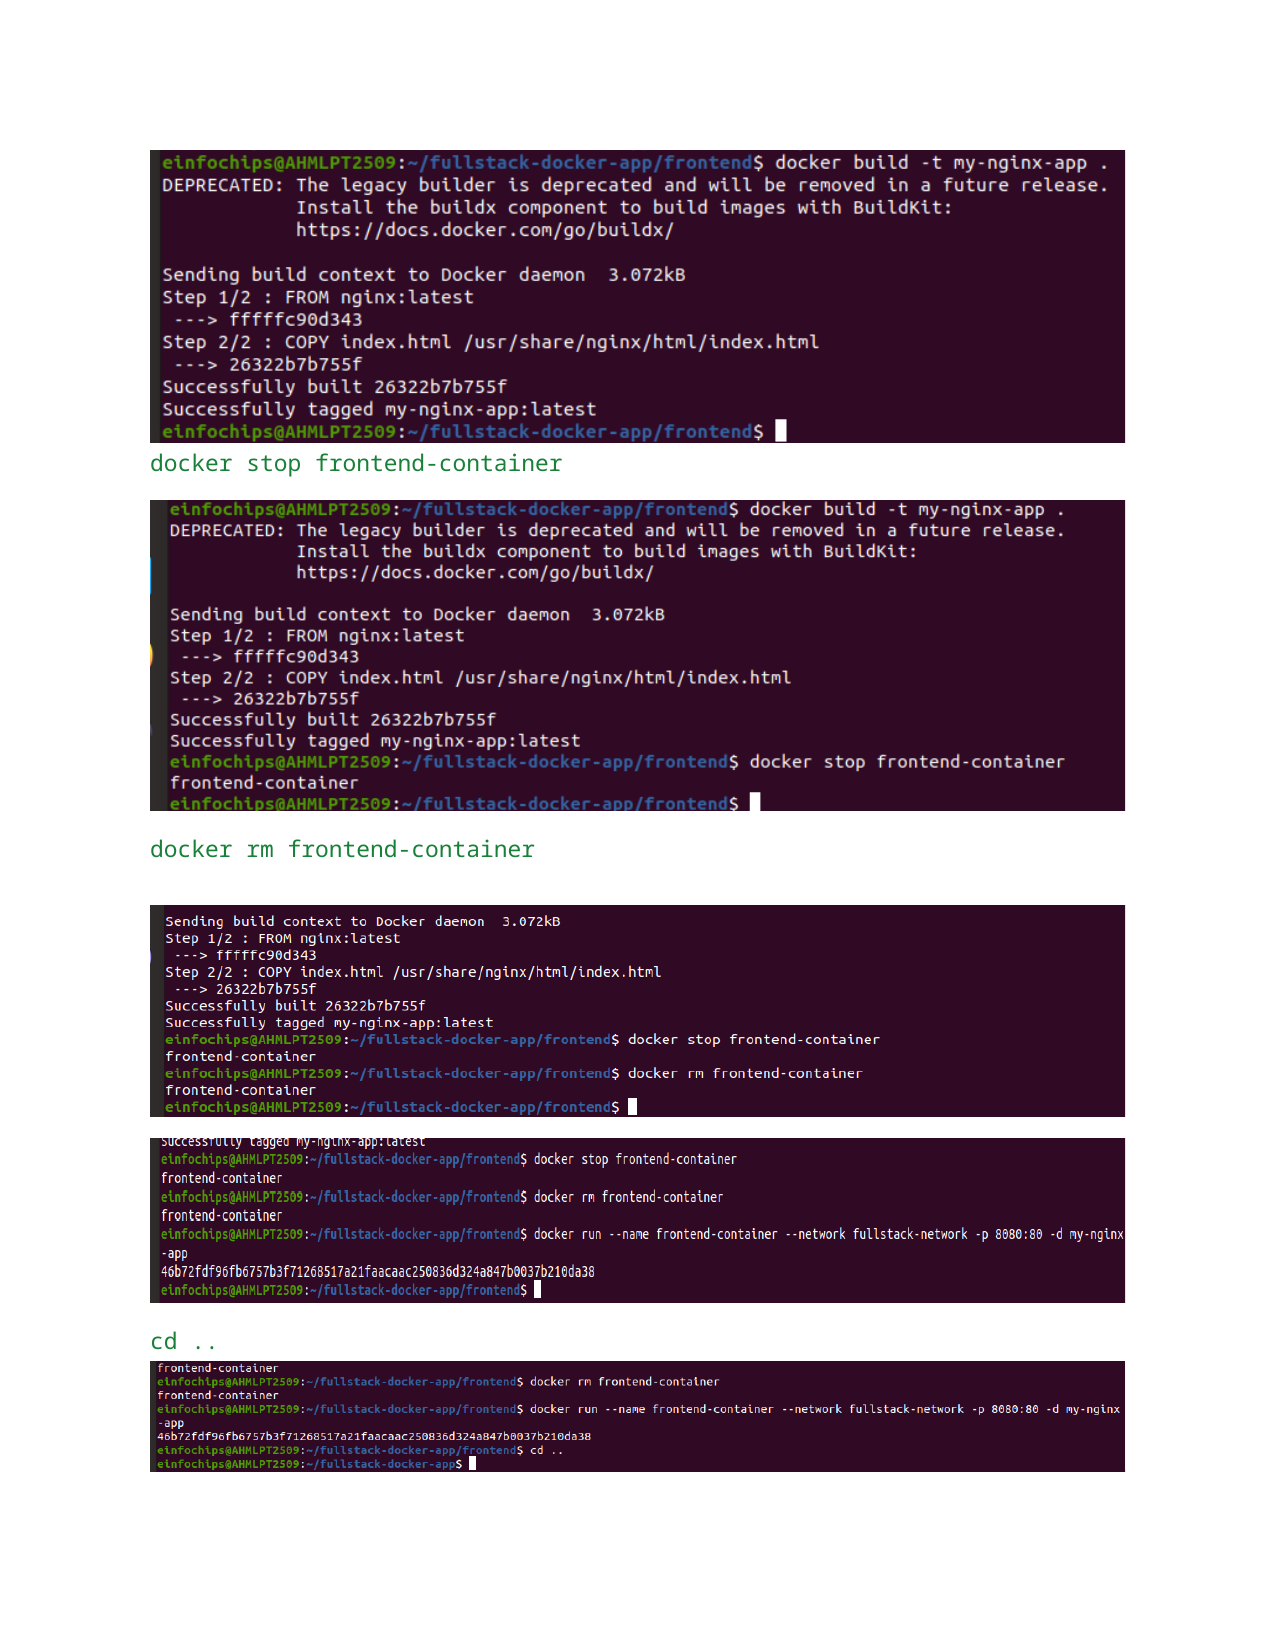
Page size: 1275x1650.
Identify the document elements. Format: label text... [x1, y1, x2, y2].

text cd .. [150, 1325, 1125, 1356]
text docker stop frontend-container [150, 443, 1125, 478]
text docker rm frontend-container [150, 833, 1125, 864]
